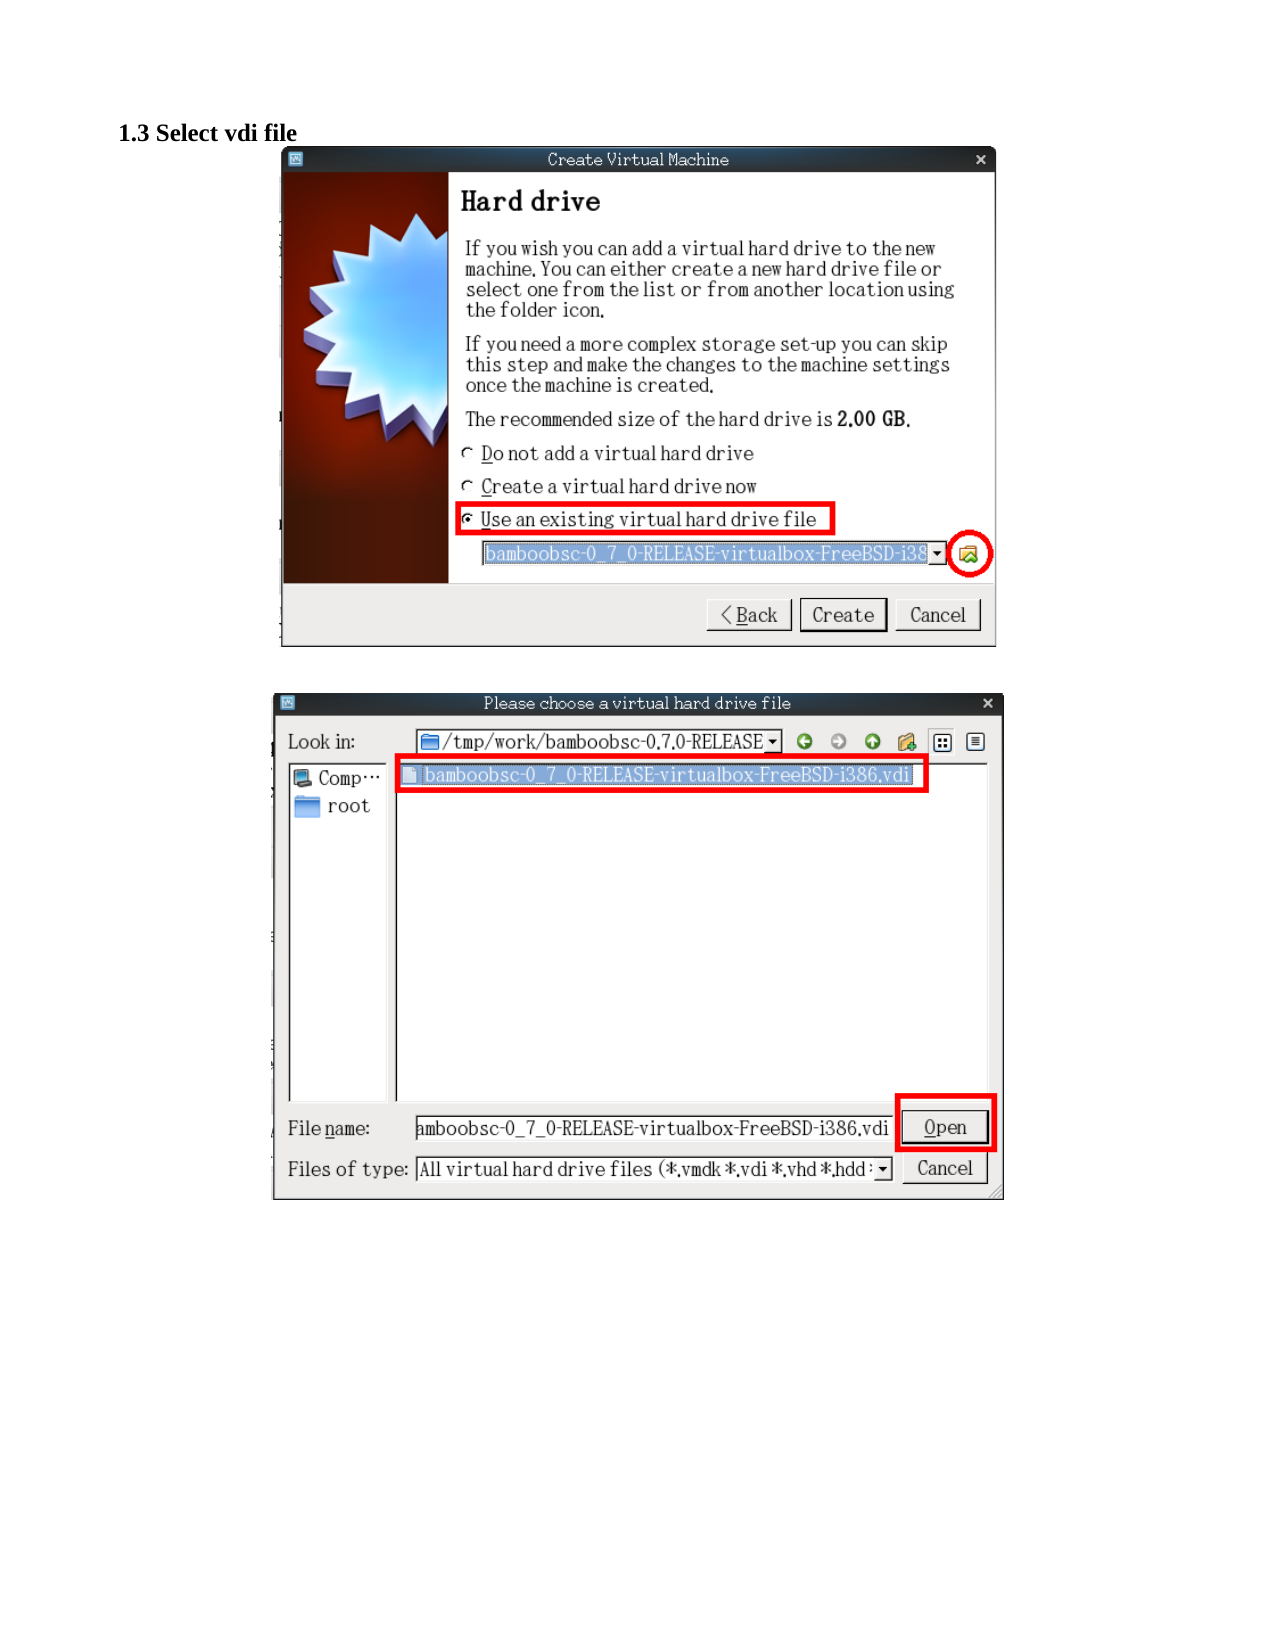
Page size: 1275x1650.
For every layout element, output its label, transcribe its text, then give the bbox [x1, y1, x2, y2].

picture [279, 146, 997, 647]
picture [271, 693, 1004, 1200]
text 1.3 Select vdi file [118, 118, 1157, 147]
